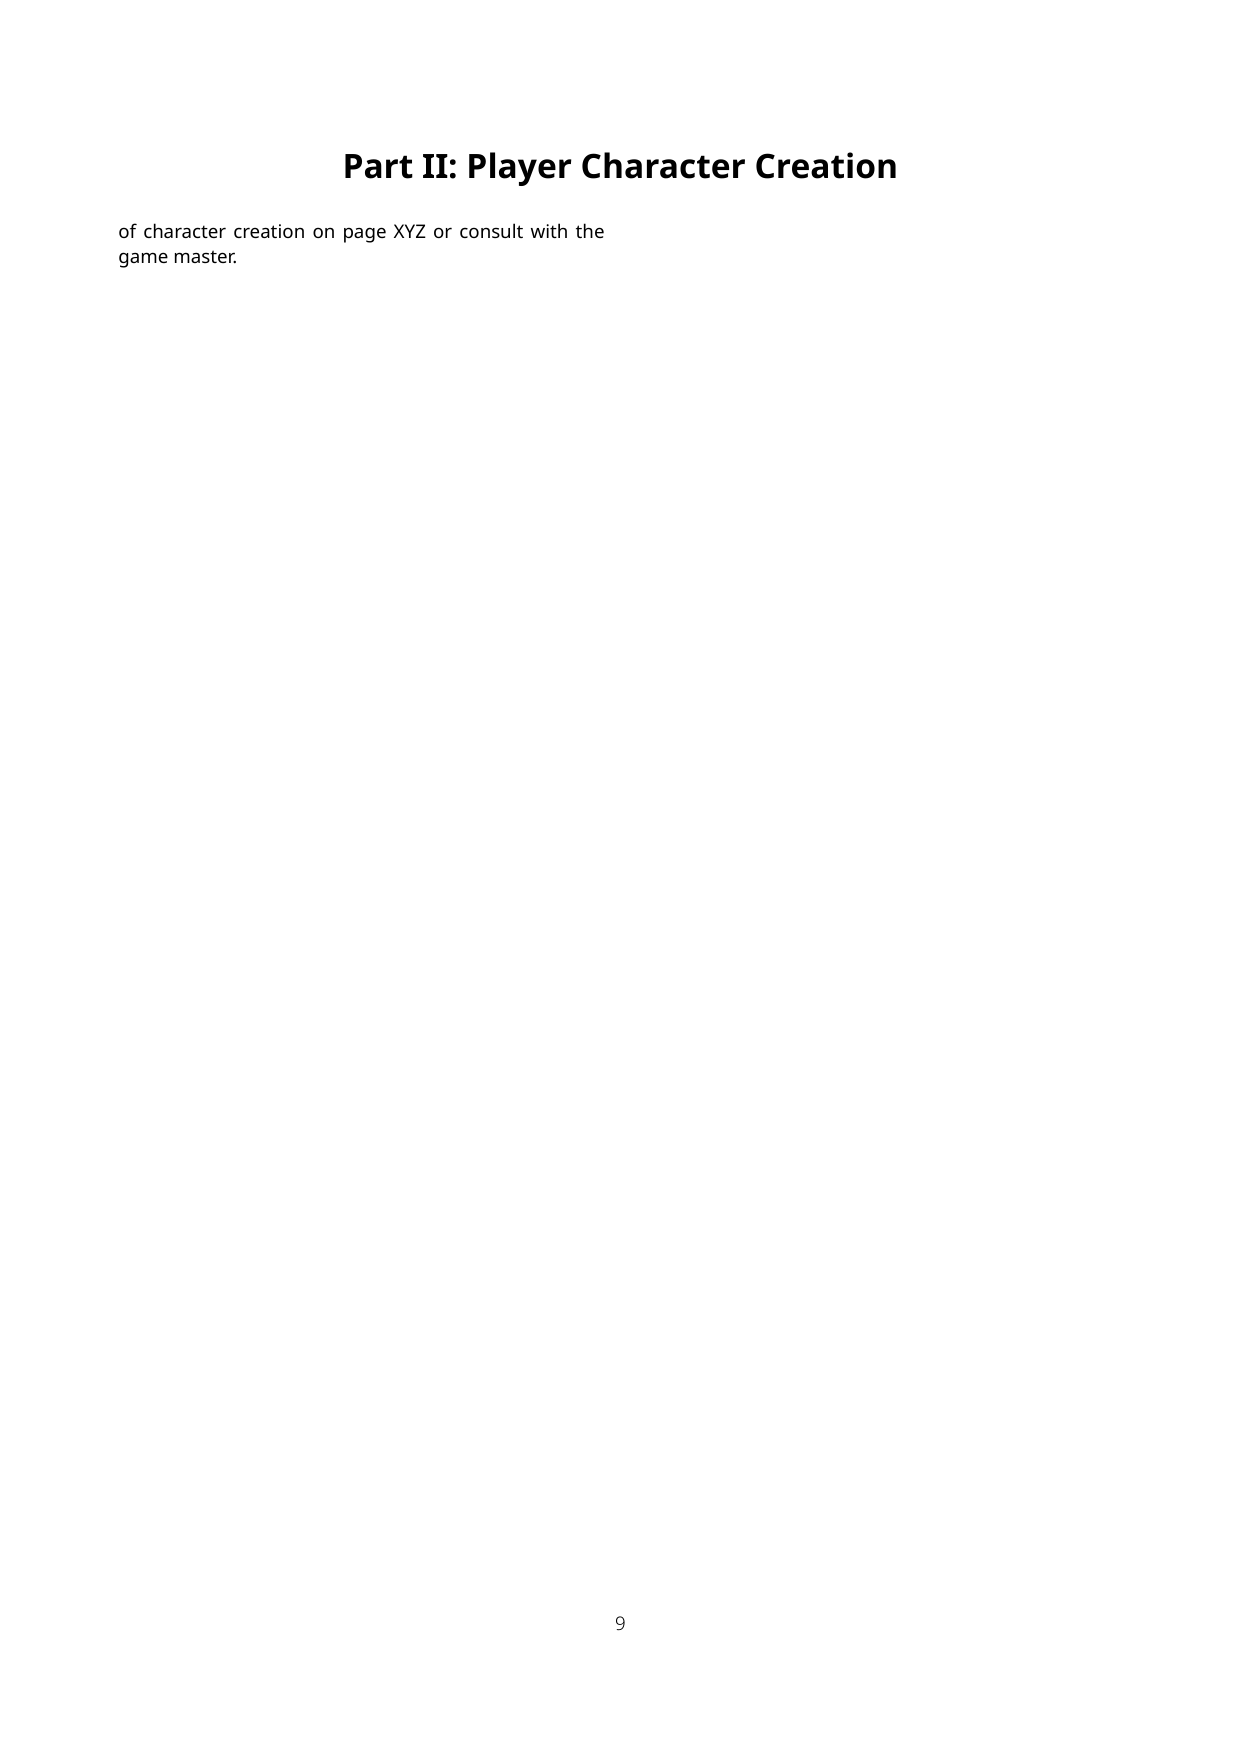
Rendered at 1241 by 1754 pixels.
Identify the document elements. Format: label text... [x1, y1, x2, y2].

text of character creation on page XYZ or consult with the game master. [118, 218, 605, 269]
